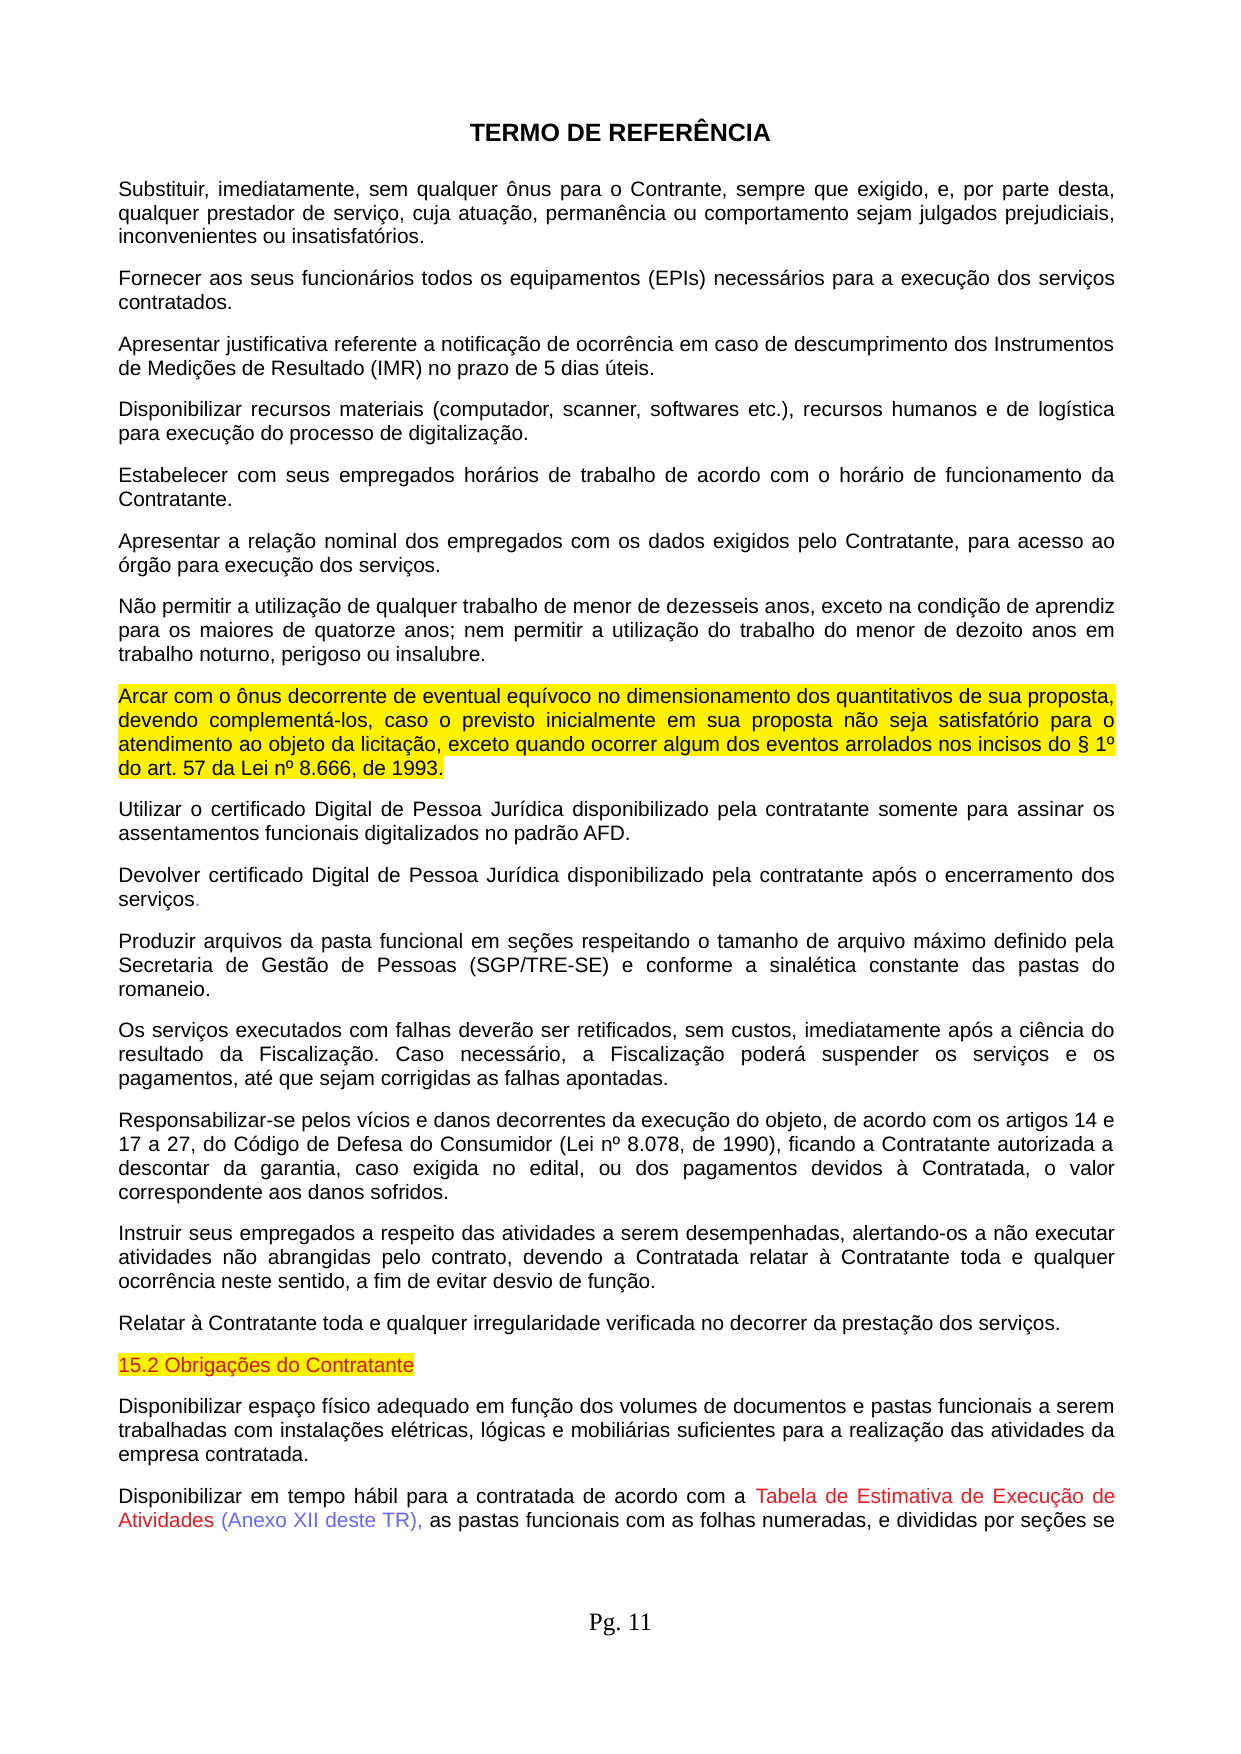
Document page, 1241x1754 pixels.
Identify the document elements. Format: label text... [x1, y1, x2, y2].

text Estabelecer com seus empregados horários de trabalho de acordo com o horário de funcionamento da Contratante. [118, 463, 1116, 511]
text Fornecer aos seus funcionários todos os equipamentos (EPIs) necessários para a execução dos serviços contratados. [118, 266, 1116, 314]
text Utilizar o certificado Digital de Pessoa Jurídica disponibilizado pela contratante somente para assinar os assentamentos funcionais digitalizados no padrão AFD. [118, 797, 1116, 845]
text Disponibilizar em tempo hábil para a contratada de acordo com a Tabela de Estimativa de Execução de Atividades (Anexo XII deste TR), as pastas funcionais com as folhas numeradas, e divididas por seções se [118, 1484, 1116, 1532]
text Não permitir a utilização de qualquer trabalho de menor de dezesseis anos, exceto na condição de aprendiz para os maiores de quatorze anos; nem permitir a utilização do trabalho do menor de dezoito anos em trabalho noturno, perigoso ou insalubre. [118, 594, 1116, 666]
text Instruir seus empregados a respeito das atividades a serem desempenhadas, alertando-os a não executar atividades não abrangidas pelo contrato, devendo a Contratada relatar à Contratante toda e qualquer ocorrência neste sentido, a fim de evitar desvio de função. [118, 1221, 1116, 1293]
text Produzir arquivos da pasta funcional em seções respeitando o tamanho de arquivo máximo definido pela Secretaria de Gestão de Pessoas (SGP/TRE-SE) e conforme a sinalética constante das pastas do romaneio. [118, 928, 1116, 1000]
text Apresentar a relação nominal dos empregados com os dados exigidos pelo Contratante, para acesso ao órgão para execução dos serviços. [118, 528, 1116, 576]
text 15.2 Obrigações do Contratante [118, 1352, 1116, 1376]
text Os serviços executados com falhas deverão ser retificados, sem custos, imediatamente após a ciência do resultado da Fiscalização. Caso necessário, a Fiscalização poderá suspender os serviços e os pagamentos, até que sejam corrigidas as falhas apontadas. [118, 1018, 1116, 1090]
text Disponibilizar espaço físico adequado em função dos volumes de documentos e pastas funcionais a serem trabalhadas com instalações elétricas, lógicas e mobiliárias suficientes para a realização das atividades da empresa contratada. [118, 1394, 1116, 1466]
text Substituir, imediatamente, sem qualquer ônus para o Contrante, sempre que exigido, e, por parte desta, qualquer prestador de serviço, cuja atuação, permanência ou comportamento sejam julgados prejudiciais, inconvenientes ou insatisfatórios. [118, 176, 1116, 248]
text Apresentar justificativa referente a notificação de ocorrência em caso de descumprimento dos Instrumentos de Medições de Resultado (IMR) no prazo de 5 dias úteis. [118, 332, 1116, 379]
text Devolver certificado Digital de Pessoa Jurídica disponibilizado pela contratante após o encerramento dos serviços. [118, 863, 1116, 911]
text Arcar com o ônus decorrente de eventual equívoco no dimensionamento dos quantitativos de sua proposta, devendo complementá-los, caso o previsto inicialmente em sua proposta não seja satisfatório para o atendimento ao objeto da licitação, exceto quando ocorrer algum dos eventos arrolados nos incisos do § 1º do art. 57 da Lei nº 8.666, de 1993. [118, 684, 1116, 779]
text Relatar à Contratante toda e qualquer irregularidade verificada no decorrer da prestação dos serviços. [118, 1311, 1116, 1335]
text Responsabilizar-se pelos vícios e danos decorrentes da execução do objeto, de acordo com os artigos 14 e 17 a 27, do Código de Defesa do Consumidor (Lei nº 8.078, de 1990), ficando a Contratante autorizada a descontar da garantia, caso exigida no edital, ou dos pagamentos devidos à Contratada, o valor correspondente aos danos sofridos. [118, 1108, 1116, 1203]
text Disponibilizar recursos materiais (computador, scanner, softwares etc.), recursos humanos e de logística para execução do processo de digitalização. [118, 397, 1116, 445]
